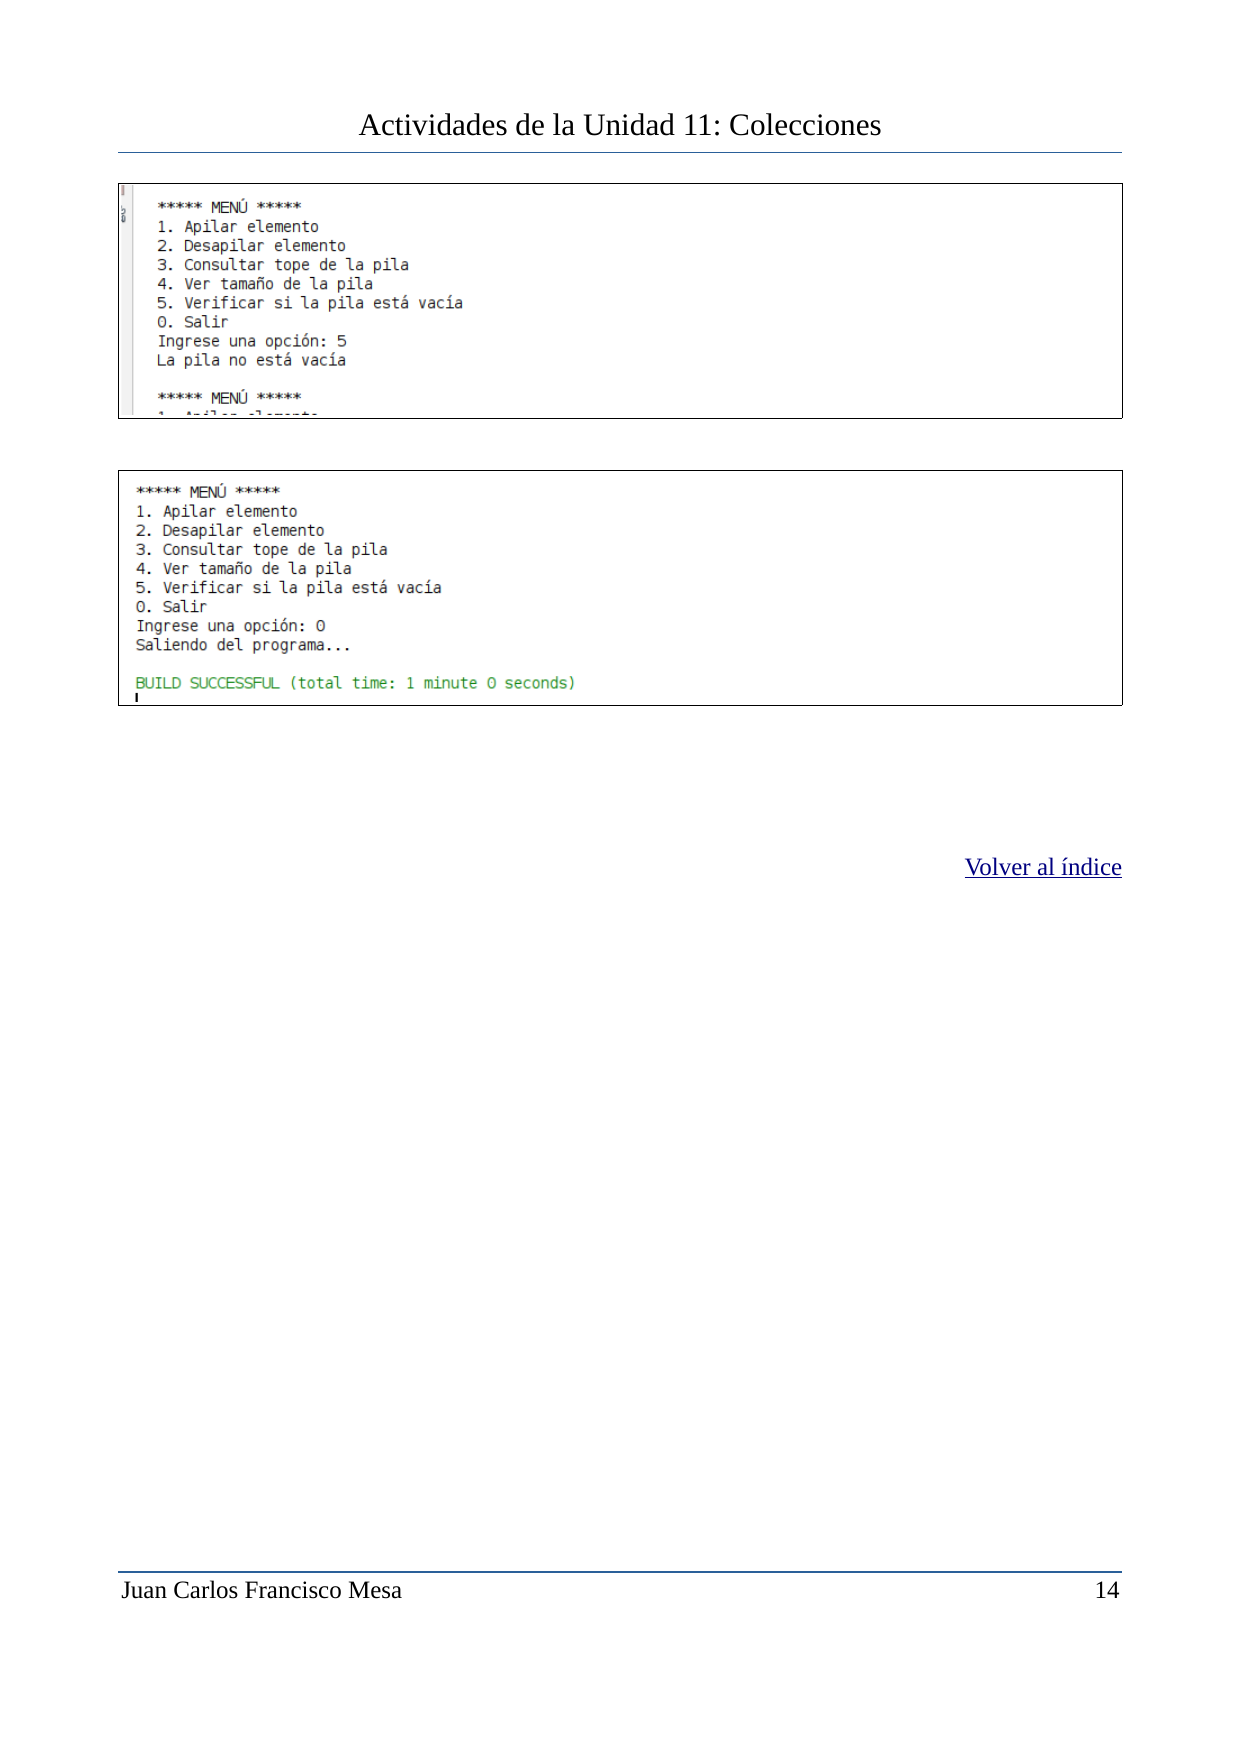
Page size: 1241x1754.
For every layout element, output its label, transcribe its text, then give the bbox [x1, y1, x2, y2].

picture [121, 472, 1119, 702]
text Volver al índice [118, 852, 1122, 881]
picture [121, 185, 1119, 415]
